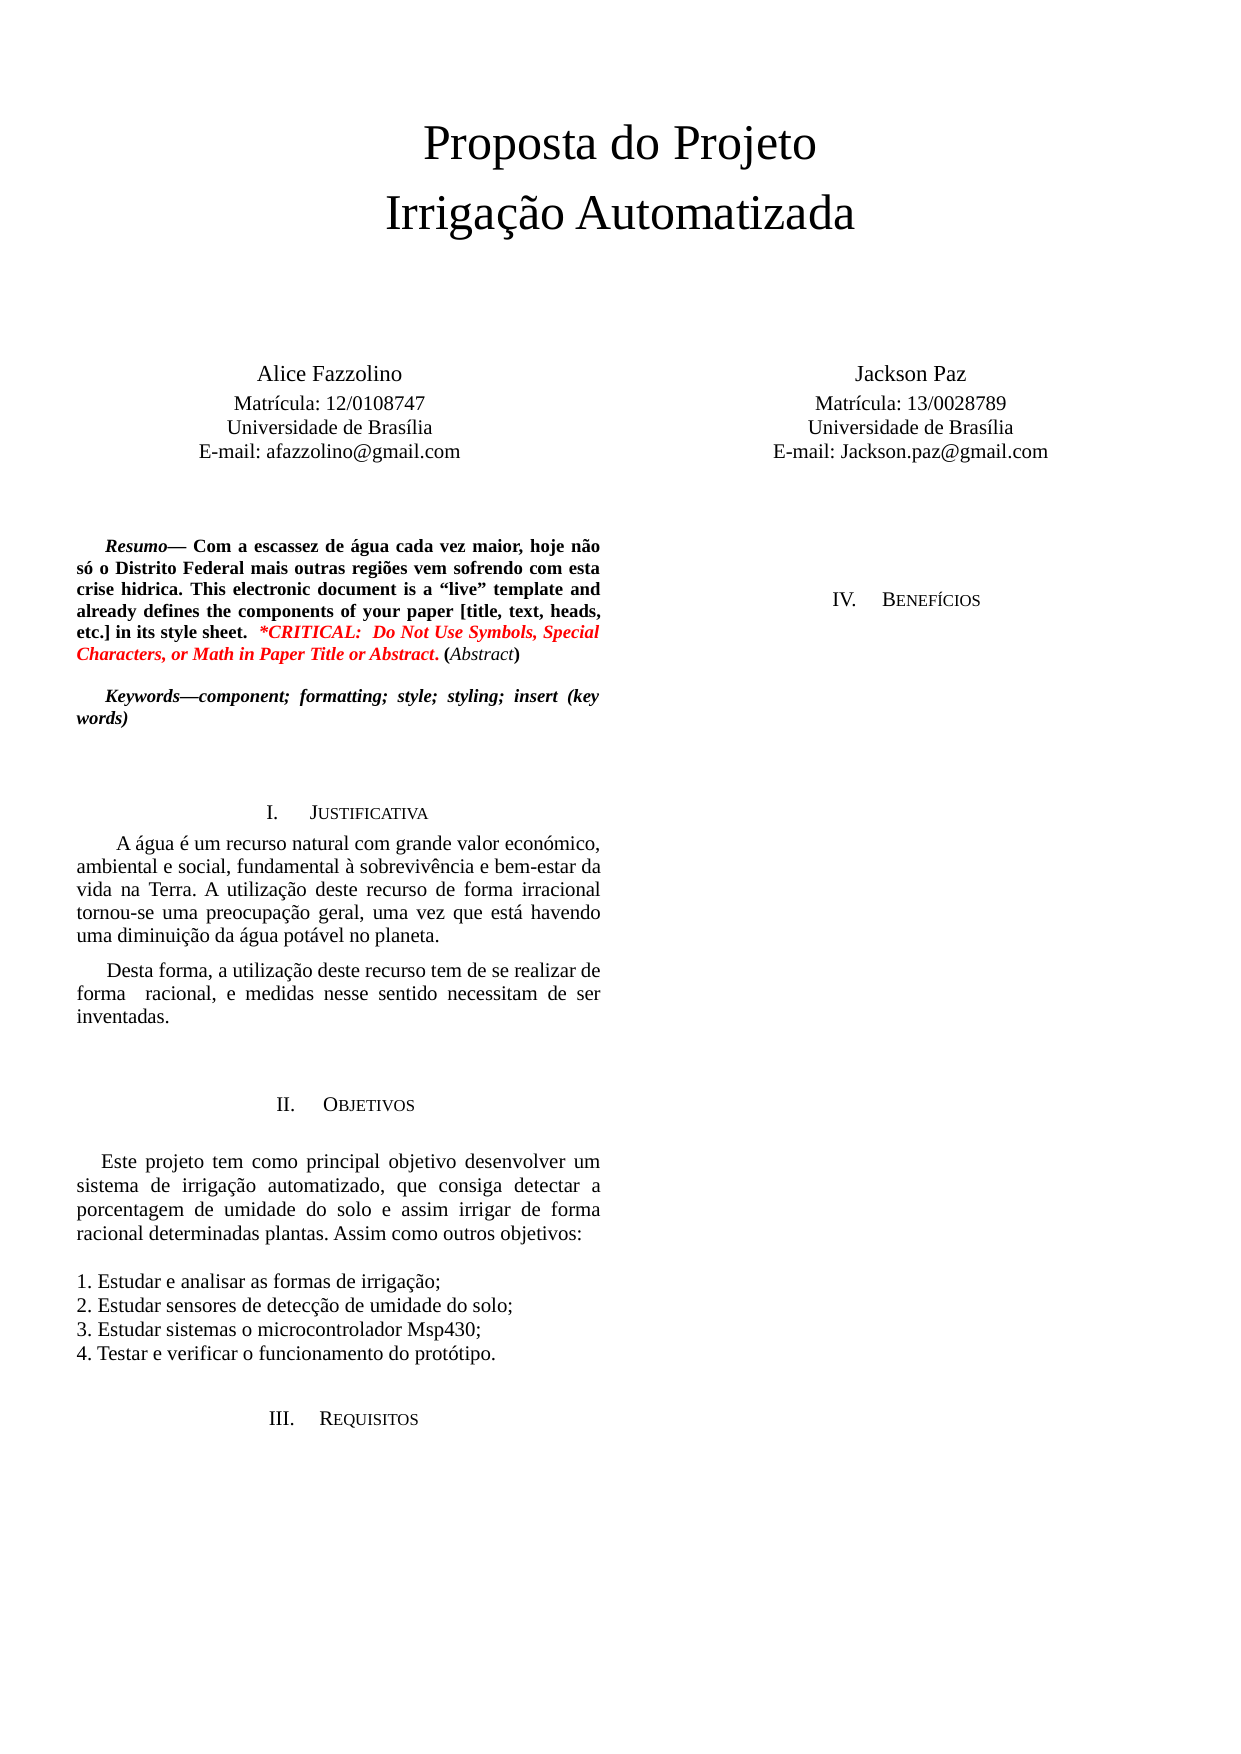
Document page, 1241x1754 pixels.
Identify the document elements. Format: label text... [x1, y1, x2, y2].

text Universidade de Brasília [658, 415, 1164, 439]
text Matrícula: 12/0108747 [76, 391, 583, 415]
text Alice Fazzolino [76, 360, 583, 386]
text 3. Estudar sistemas o microcontrolador Msp430; [76, 1317, 601, 1341]
text Resumo— Com a escassez de água cada vez maior, hoje não só o Distrito Federal mais outras regiões vem sofrendo com esta crise hidrica. This electronic document is a “live” template and already defines the components of your paper [title, text, heads, etc.] in its style sheet. *CRITICAL: Do Not Use Symbols, Special Characters, or Math in Paper Title or Abstract. (Abstract) [76, 535, 601, 664]
subtitle Benefícios [639, 587, 1164, 611]
title Irrigação Automatizada [76, 182, 1164, 240]
subtitle Requisitos [76, 1406, 601, 1430]
text 2. Estudar sensores de detecção de umidade do solo; [76, 1293, 601, 1317]
subtitle Justificativa [76, 800, 601, 824]
text A água é um recurso natural com grande valor económico, ambiental e social, fundamental à sobrevivência e bem-estar da vida na Terra. A utilização deste recurso de forma irracional tornou-se uma preocupação geral, uma vez que está havendo uma diminuição da água potável no planeta. [76, 832, 601, 947]
subtitle Objetivos [76, 1092, 601, 1116]
title Proposta do Projeto [76, 112, 1164, 170]
text E-mail: Jackson.paz@gmail.com [658, 439, 1164, 463]
text 1. Estudar e analisar as formas de irrigação; [76, 1269, 601, 1293]
text Jackson Paz [658, 360, 1164, 386]
text Desta forma, a utilização deste recurso tem de se realizar de forma racional, e medidas nesse sentido necessitam de ser inventadas. [76, 959, 601, 1028]
text Este projeto tem como principal objetivo desenvolver um sistema de irrigação automatizado, que consiga detectar a porcentagem de umidade do solo e assim irrigar de forma racional determinadas plantas. Assim como outros objetivos: [76, 1149, 601, 1245]
text 4. Testar e verificar o funcionamento do protótipo. [76, 1341, 601, 1365]
text Keywords—component; formatting; style; styling; insert (key words) [76, 685, 601, 728]
text Matrícula: 13/0028789 [658, 391, 1164, 415]
text Universidade de Brasília [76, 415, 583, 439]
text E-mail: afazzolino@gmail.com [76, 439, 583, 463]
